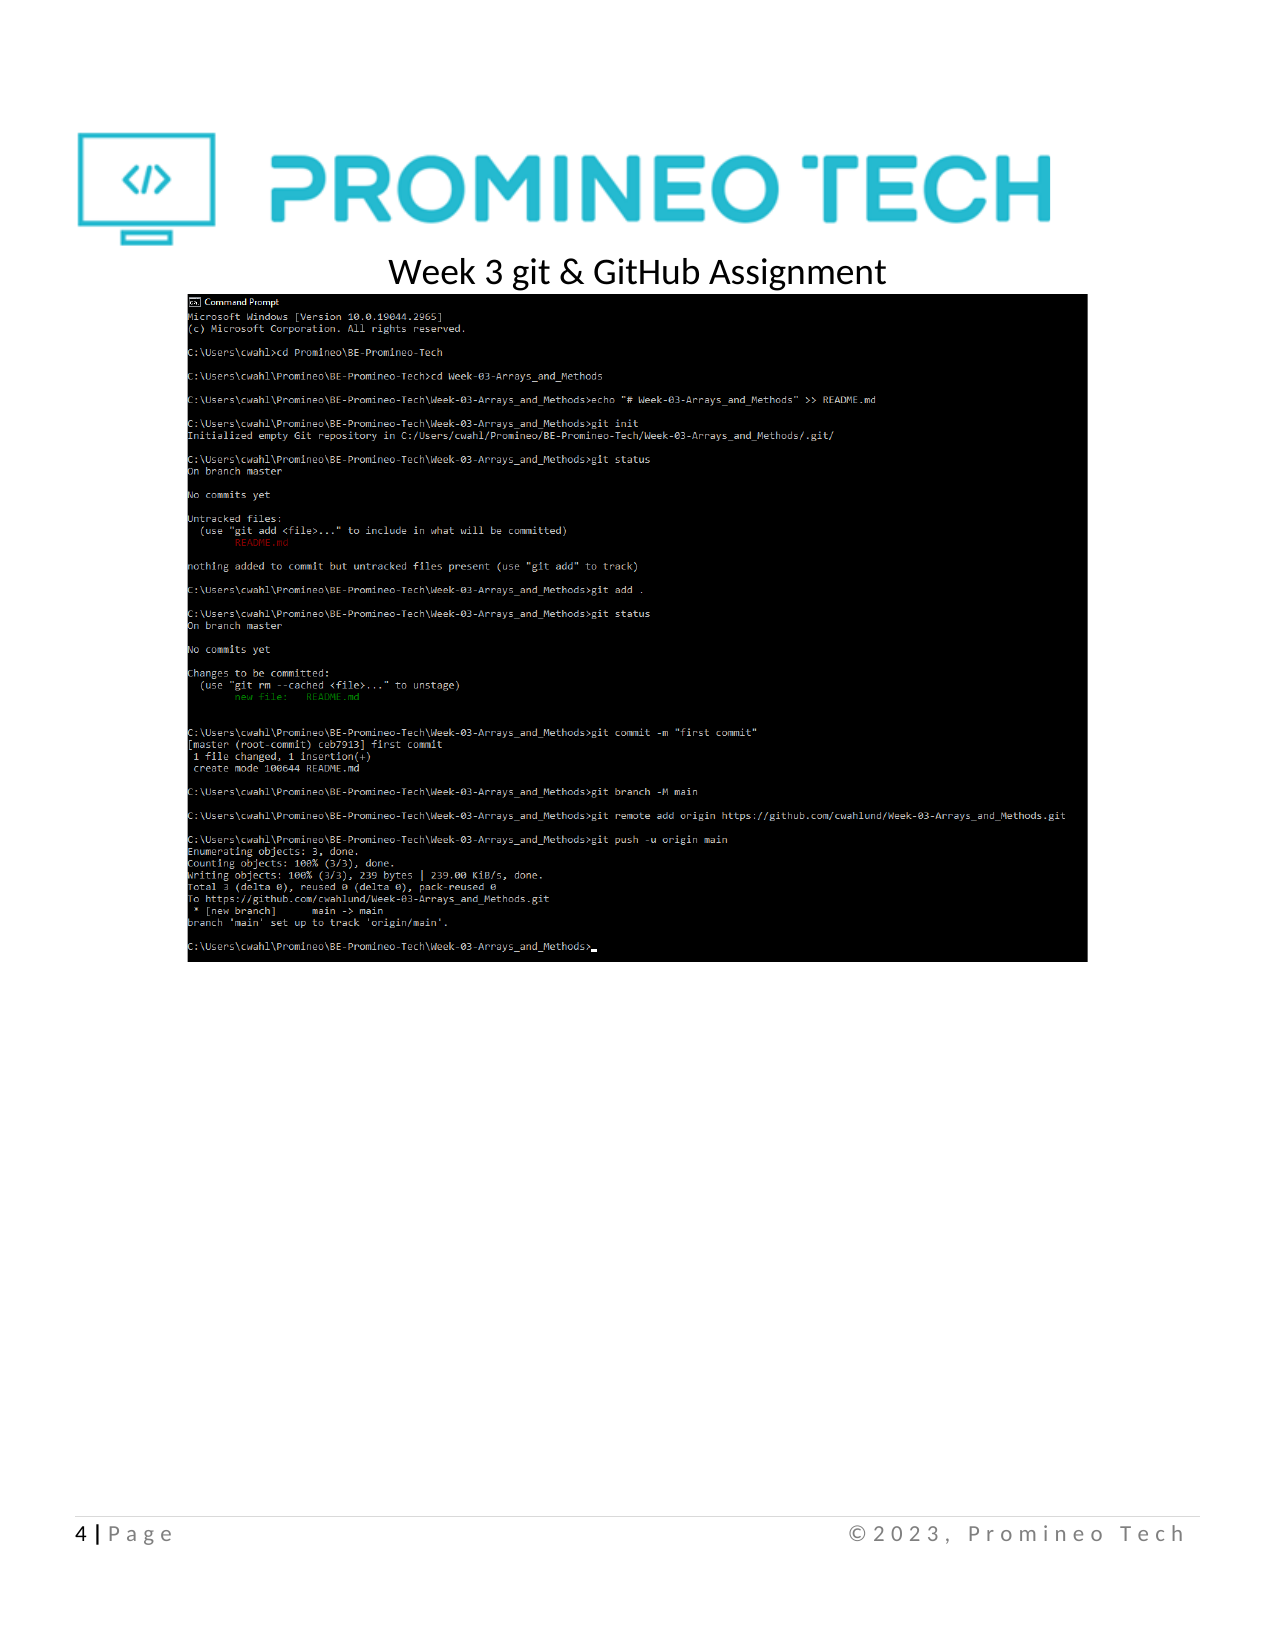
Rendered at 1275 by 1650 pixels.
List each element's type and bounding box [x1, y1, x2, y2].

picture [187, 294, 1088, 962]
picture [75, 131, 1050, 249]
